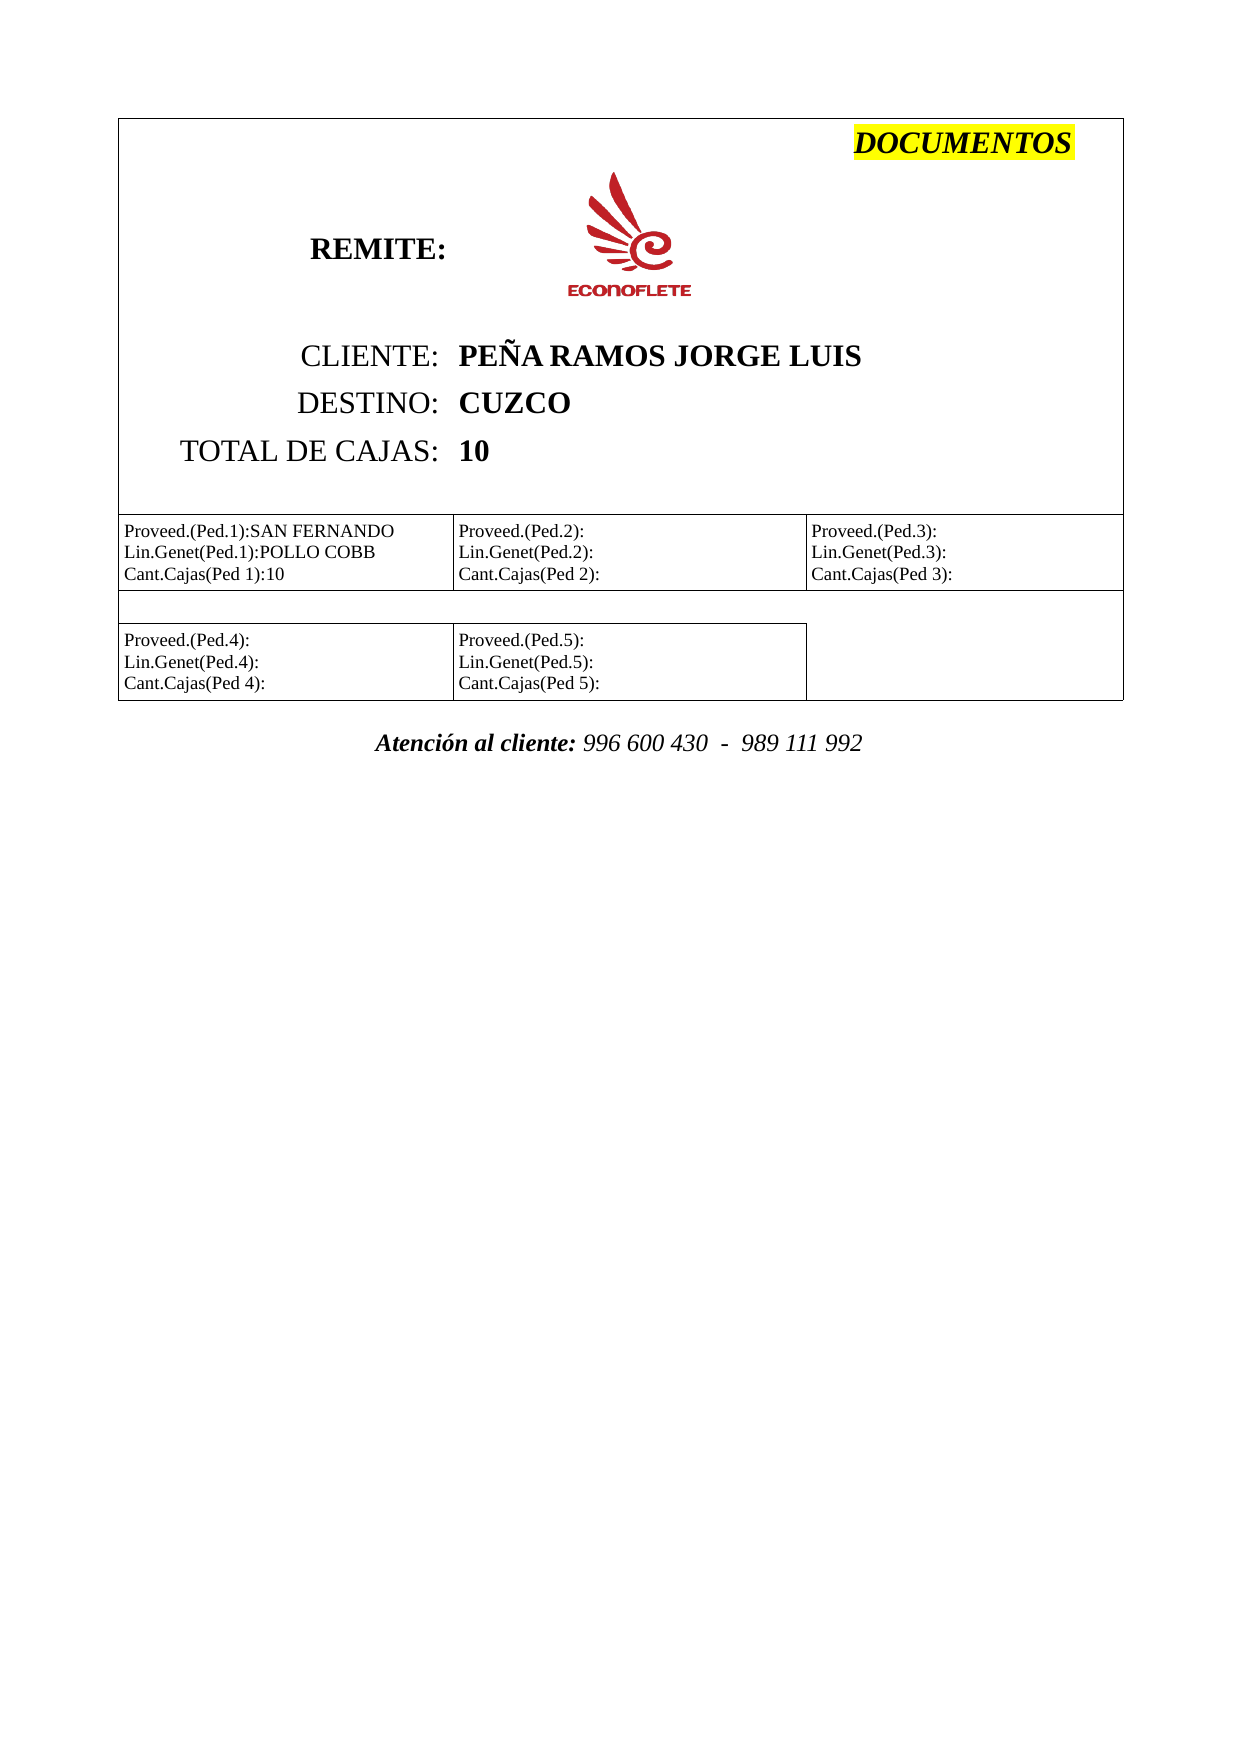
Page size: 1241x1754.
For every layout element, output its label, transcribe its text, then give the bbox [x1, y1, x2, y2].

table_cell 10 [453, 426, 1123, 474]
table_cell [806, 474, 1123, 514]
table_cell PEÑA RAMOS JORGE LUIS [453, 332, 1123, 379]
table_cell REMITE: [119, 166, 453, 332]
table_cell [119, 474, 453, 514]
table_cell [453, 474, 806, 514]
table_cell [806, 591, 1123, 623]
table_cell [807, 623, 1123, 699]
table_cell [806, 379, 1123, 426]
table_cell [806, 166, 1123, 332]
table_cell DESTINO: [119, 379, 453, 426]
table_cell CLIENTE: [119, 332, 453, 379]
table_header [453, 119, 806, 166]
table_cell Proveed.(Ped.3): Lin.Genet(Ped.3): Cant.Cajas(Ped 3): [807, 515, 1123, 590]
table_cell [453, 166, 806, 332]
table_cell TOTAL DE CAJAS: [119, 426, 453, 474]
table_cell [119, 591, 453, 623]
table_cell Proveed.(Ped.5): Lin.Genet(Ped.5): Cant.Cajas(Ped 5): [454, 624, 806, 699]
table_cell [453, 591, 806, 623]
table_cell Proveed.(Ped.2): Lin.Genet(Ped.2): Cant.Cajas(Ped 2): [454, 515, 806, 590]
table_cell Proveed.(Ped.4): Lin.Genet(Ped.4): Cant.Cajas(Ped 4): [119, 624, 453, 699]
table_header DOCUMENTOS [806, 119, 1123, 166]
table_cell CUZCO [453, 379, 806, 426]
table_header [119, 119, 453, 166]
picture [552, 171, 707, 297]
table_cell Proveed.(Ped.1):SAN FERNANDO Lin.Genet(Ped.1):POLLO COBB Cant.Cajas(Ped 1):10 [119, 515, 453, 590]
text Atención al cliente: 996 600 430 - 989 111 992 [118, 728, 1122, 757]
